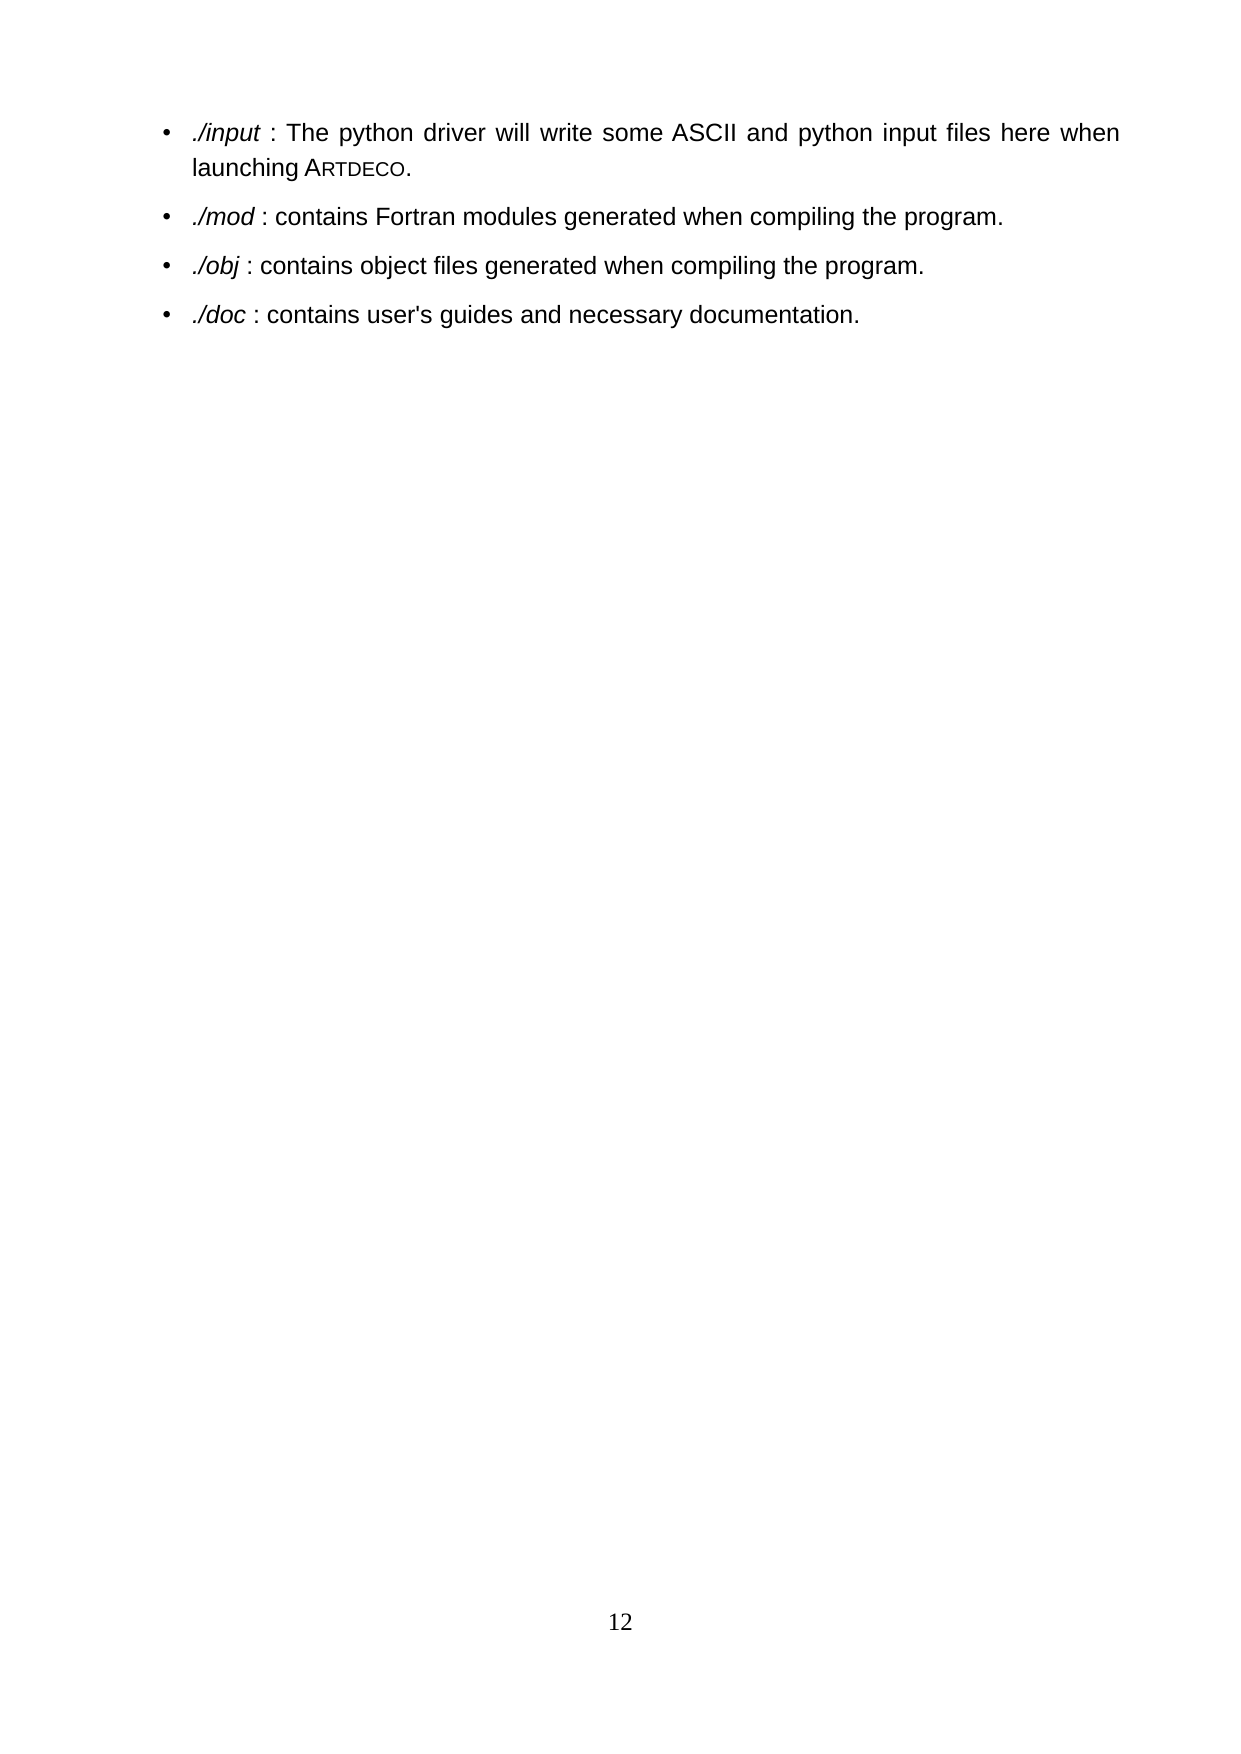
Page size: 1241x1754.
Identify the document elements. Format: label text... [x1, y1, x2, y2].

list ./input : The python driver will write some ASCII and python input files here when launching Artdeco. [162, 118, 1122, 181]
list ./doc : contains user's guides and necessary documentation. [162, 300, 1122, 329]
list ./obj : contains object files generated when compiling the program. [162, 251, 1122, 280]
list ./mod : contains Fortran modules generated when compiling the program. [162, 202, 1122, 231]
